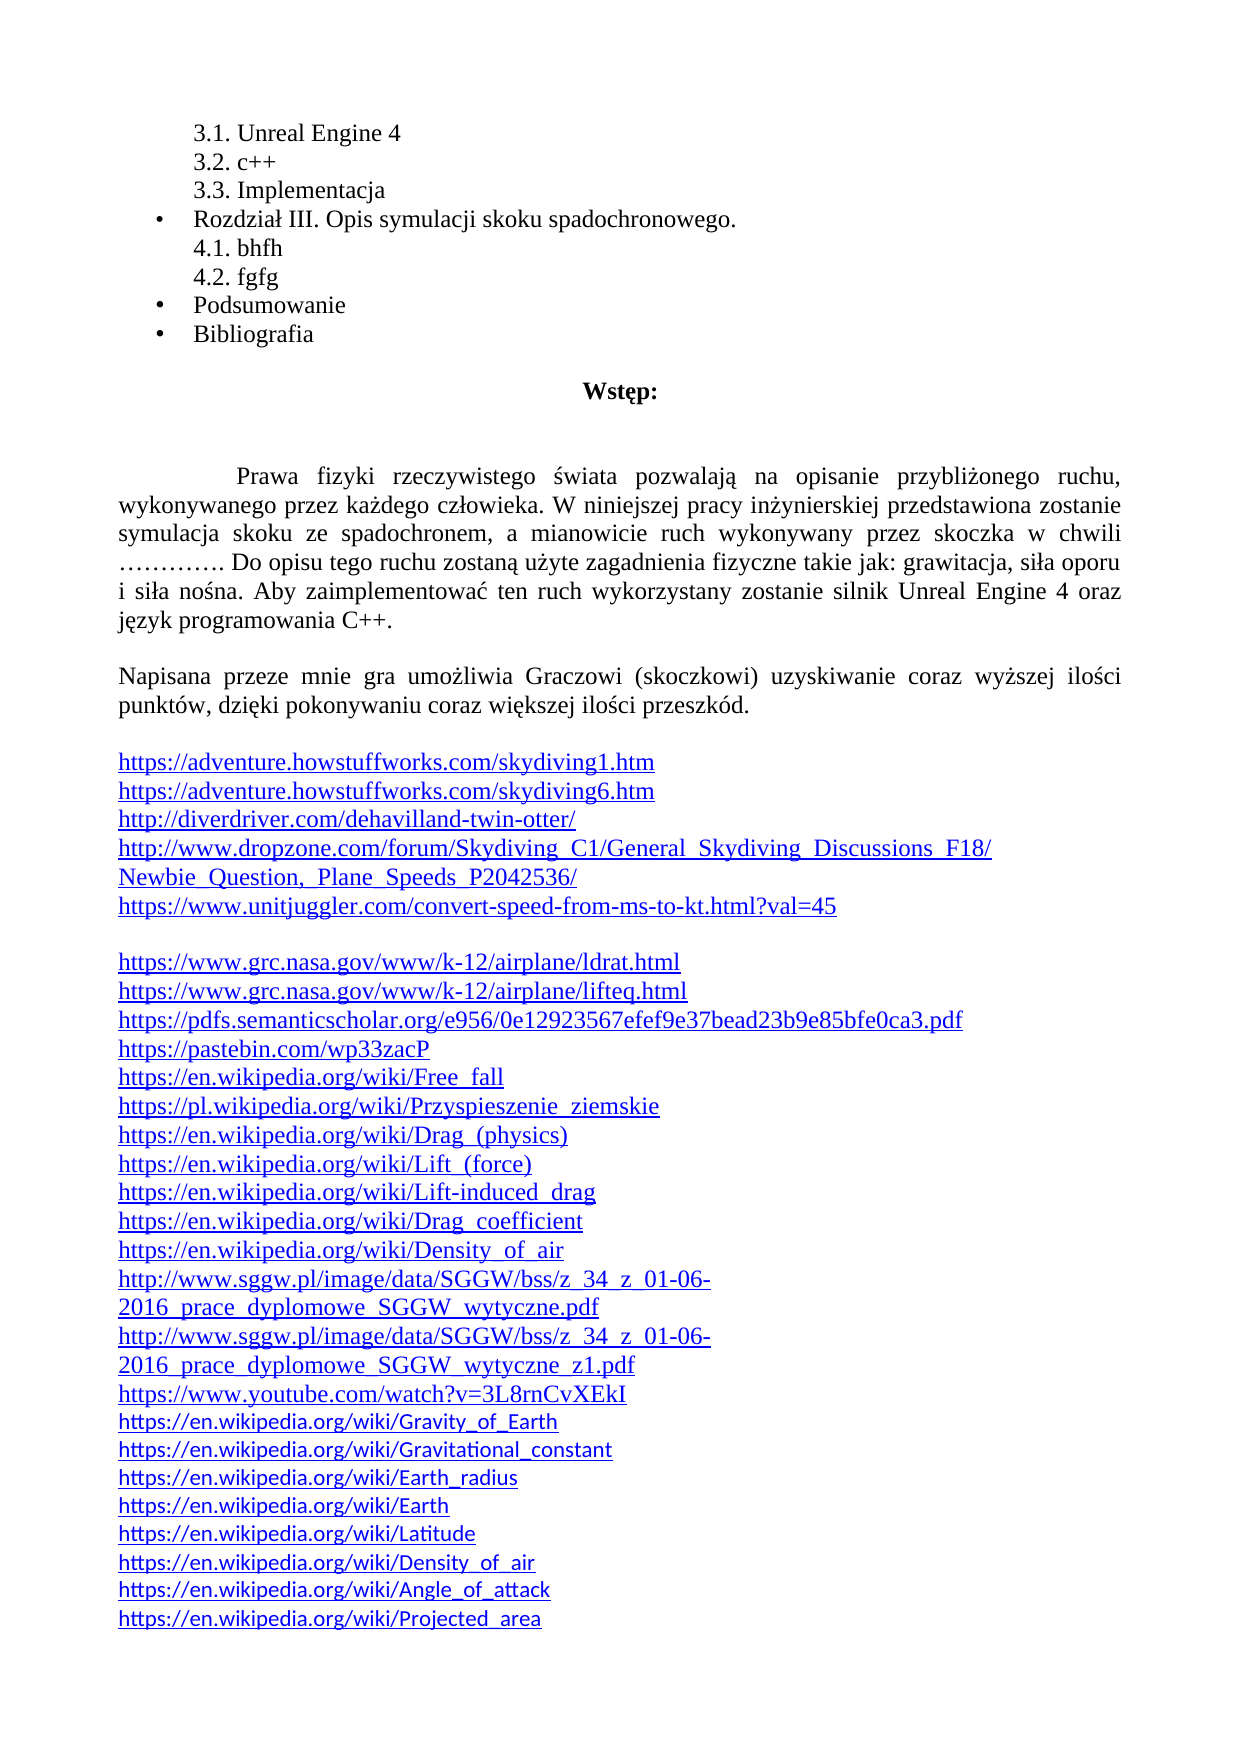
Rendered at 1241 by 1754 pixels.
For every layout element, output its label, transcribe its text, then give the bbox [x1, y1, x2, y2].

text Wstęp: [118, 376, 1122, 405]
text Prawa fizyki rzeczywistego świata pozwalają na opisanie przybliżonego ruchu, wykonywanego przez każdego człowieka. W niniejszej pracy inżynierskiej przedstawiona zostanie symulacja skoku ze spadochronem, a mianowicie ruch wykonywany przez skoczka w chwili …………. Do opisu tego ruchu zostaną użyte zagadnienia fizyczne takie jak: grawitacja, siła oporu i siła nośna. Aby zaimplementować ten ruch wykorzystany zostanie silnik Unreal Engine 4 oraz język programowania C++. [118, 461, 1122, 633]
list Podsumowanie [156, 291, 1122, 319]
text https://en.wikipedia.org/wiki/Gravitational_constant [118, 1436, 1122, 1463]
text https://en.wikipedia.org/wiki/Gravity_of_Earth [118, 1407, 1122, 1436]
text 3.1. Unreal Engine 4 [193, 118, 1122, 147]
text https://en.wikipedia.org/wiki/Drag_(physics) [118, 1120, 1122, 1149]
text 3.2. c++ [193, 147, 1122, 176]
text https://en.wikipedia.org/wiki/Density_of_air [118, 1548, 1122, 1576]
text https://pl.wikipedia.org/wiki/Przyspieszenie_ziemskie [118, 1091, 1122, 1120]
text https://en.wikipedia.org/wiki/Density_of_air [118, 1235, 1122, 1264]
text https://en.wikipedia.org/wiki/Earth_radius [118, 1463, 1122, 1492]
text http://www.dropzone.com/forum/Skydiving_C1/General_Skydiving_Discussions_F18/Newbie_Question,_Plane_Speeds_P2042536/ [118, 833, 1122, 891]
text 4.2. fgfg [193, 262, 1122, 291]
text https://www.grc.nasa.gov/www/k-12/airplane/lifteq.html [118, 976, 1122, 1005]
text https://en.wikipedia.org/wiki/Drag_coefficient [118, 1206, 1122, 1235]
text https://en.wikipedia.org/wiki/Projected_area [118, 1604, 1122, 1632]
text https://pastebin.com/wp33zacP [118, 1034, 1122, 1062]
text https://en.wikipedia.org/wiki/Free_fall [118, 1062, 1122, 1091]
text https://en.wikipedia.org/wiki/Lift-induced_drag [118, 1177, 1122, 1206]
text https://www.youtube.com/watch?v=3L8rnCvXEkI [118, 1379, 1122, 1407]
text https://adventure.howstuffworks.com/skydiving6.htm [118, 776, 1122, 804]
text https://www.grc.nasa.gov/www/k-12/airplane/ldrat.html [118, 947, 1122, 976]
text http://www.sggw.pl/image/data/SGGW/bss/z_34_z_01-06-2016_prace_dyplomowe_SGGW_wytyczne.pdf [118, 1264, 1122, 1321]
text https://en.wikipedia.org/wiki/Earth [118, 1492, 1122, 1519]
text Napisana przeze mnie gra umożliwia Graczowi (skoczkowi) uzyskiwanie coraz wyższej ilości punktów, dzięki pokonywaniu coraz większej ilości przeszkód. [118, 661, 1122, 719]
text http://diverdriver.com/dehavilland-twin-otter/ [118, 804, 1122, 833]
text https://en.wikipedia.org/wiki/Lift_(force) [118, 1149, 1122, 1177]
text https://en.wikipedia.org/wiki/Latitude [118, 1519, 1122, 1548]
text https://en.wikipedia.org/wiki/Angle_of_attack [118, 1576, 1122, 1604]
text https://pdfs.semanticscholar.org/e956/0e12923567efef9e37bead23b9e85bfe0ca3.pdf [118, 1005, 1122, 1034]
list Rozdział III. Opis symulacji skoku spadochronowego. [156, 204, 1122, 233]
text http://www.sggw.pl/image/data/SGGW/bss/z_34_z_01-06-2016_prace_dyplomowe_SGGW_wytyczne_z1.pdf [118, 1321, 1122, 1379]
text 4.1. bhfh [193, 233, 1122, 262]
text https://www.unitjuggler.com/convert-speed-from-ms-to-kt.html?val=45 [118, 891, 1122, 919]
list Bibliografia [156, 319, 1122, 348]
text 3.3. Implementacja [193, 176, 1122, 204]
text https://adventure.howstuffworks.com/skydiving1.htm [118, 747, 1122, 776]
